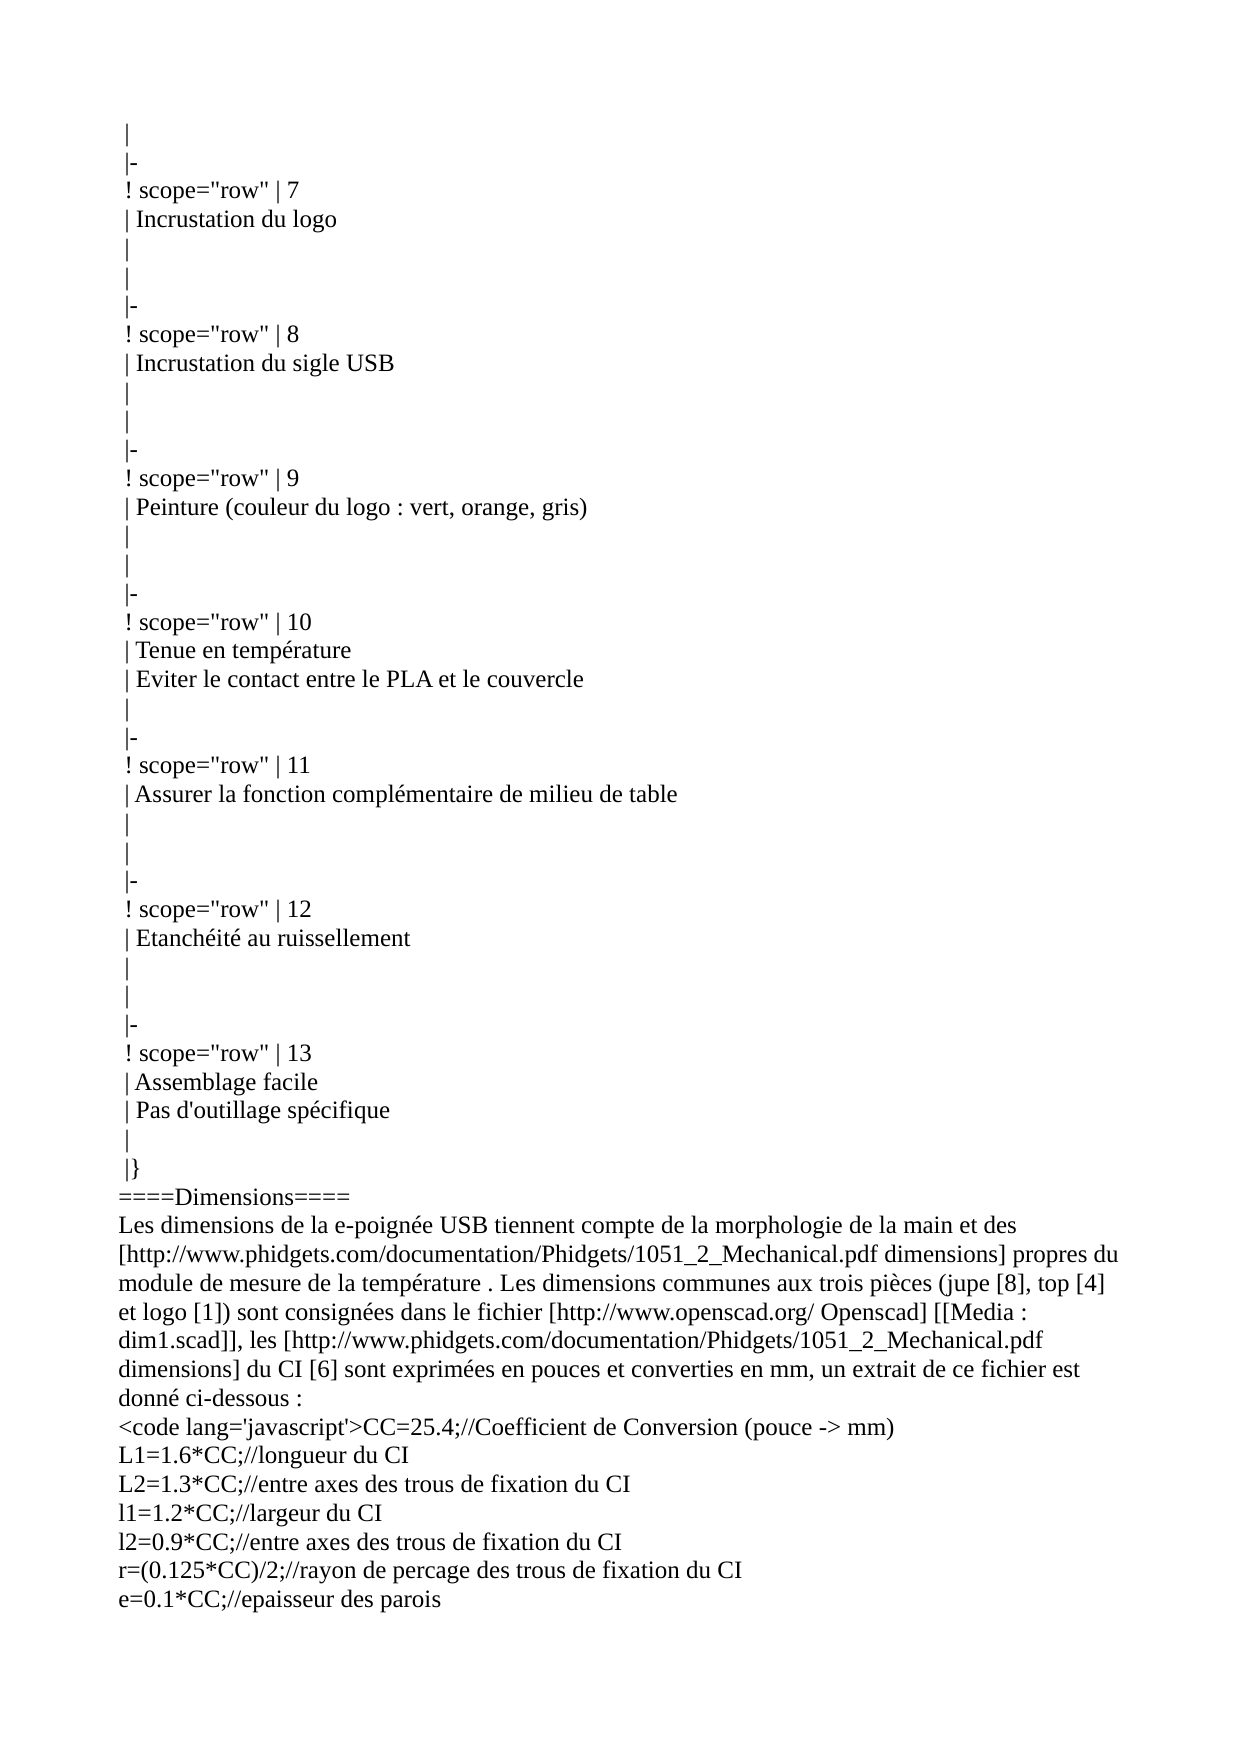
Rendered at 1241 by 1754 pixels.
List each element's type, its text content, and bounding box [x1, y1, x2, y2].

text Les dimensions de la e-poignée USB tiennent compte de la morphologie de la main et des [http://www.phidgets.com/documentation/Phidgets/1051_2_Mechanical.pdf dimensions] propres du module de mesure de la température . Les dimensions communes aux trois pièces (jupe [8], top [4] et logo [1]) sont consignées dans le fichier [http://www.openscad.org/ Openscad] [[Media : dim1.scad]], les [http://www.phidgets.com/documentation/Phidgets/1051_2_Mechanical.pdf dimensions] du CI [6] sont exprimées en pouces et converties en mm, un extrait de ce fichier est donné ci-dessous : [118, 1211, 1122, 1412]
text |- [118, 291, 1122, 319]
text | Eviter le contact entre le PLA et le couvercle [118, 664, 1122, 693]
text | [118, 406, 1122, 434]
text | [118, 549, 1122, 578]
text L2=1.3*CC;//entre axes des trous de fixation du CI [118, 1469, 1122, 1498]
text | Peinture (couleur du logo : vert, orange, gris) [118, 492, 1122, 521]
text | Pas d'outillage spécifique [118, 1096, 1122, 1124]
text r=(0.125*CC)/2;//rayon de percage des trous de fixation du CI [118, 1556, 1122, 1584]
text L1=1.6*CC;//longueur du CI [118, 1441, 1122, 1469]
text |- [118, 434, 1122, 463]
text | Incrustation du sigle USB [118, 348, 1122, 377]
text ! scope="row" | 10 [118, 607, 1122, 636]
text l1=1.2*CC;//largeur du CI [118, 1498, 1122, 1527]
text <code lang='javascript'>CC=25.4;//Coefficient de Conversion (pouce -> mm) [118, 1412, 1122, 1441]
text | [118, 837, 1122, 866]
text | Assurer la fonction complémentaire de milieu de table [118, 779, 1122, 808]
text |- [118, 866, 1122, 894]
text | [118, 262, 1122, 291]
text | [118, 233, 1122, 262]
text | [118, 693, 1122, 722]
text |- [118, 1009, 1122, 1038]
text | [118, 521, 1122, 549]
text |} [118, 1153, 1122, 1182]
text | Assemblage facile [118, 1067, 1122, 1096]
text ! scope="row" | 9 [118, 463, 1122, 492]
text | Tenue en température [118, 636, 1122, 664]
text | [118, 377, 1122, 406]
text | [118, 1124, 1122, 1153]
text | [118, 808, 1122, 837]
text ! scope="row" | 11 [118, 751, 1122, 779]
text ! scope="row" | 7 [118, 176, 1122, 204]
text | [118, 952, 1122, 981]
text ====Dimensions==== [118, 1182, 1122, 1211]
text | Etanchéité au ruissellement [118, 923, 1122, 952]
text ! scope="row" | 13 [118, 1038, 1122, 1067]
text |- [118, 147, 1122, 176]
text l2=0.9*CC;//entre axes des trous de fixation du CI [118, 1527, 1122, 1556]
text |- [118, 722, 1122, 751]
text ! scope="row" | 8 [118, 319, 1122, 348]
text | [118, 981, 1122, 1009]
text | [118, 118, 1122, 147]
text ! scope="row" | 12 [118, 894, 1122, 923]
text |- [118, 578, 1122, 607]
text | Incrustation du logo [118, 204, 1122, 233]
text e=0.1*CC;//epaisseur des parois [118, 1584, 1122, 1613]
